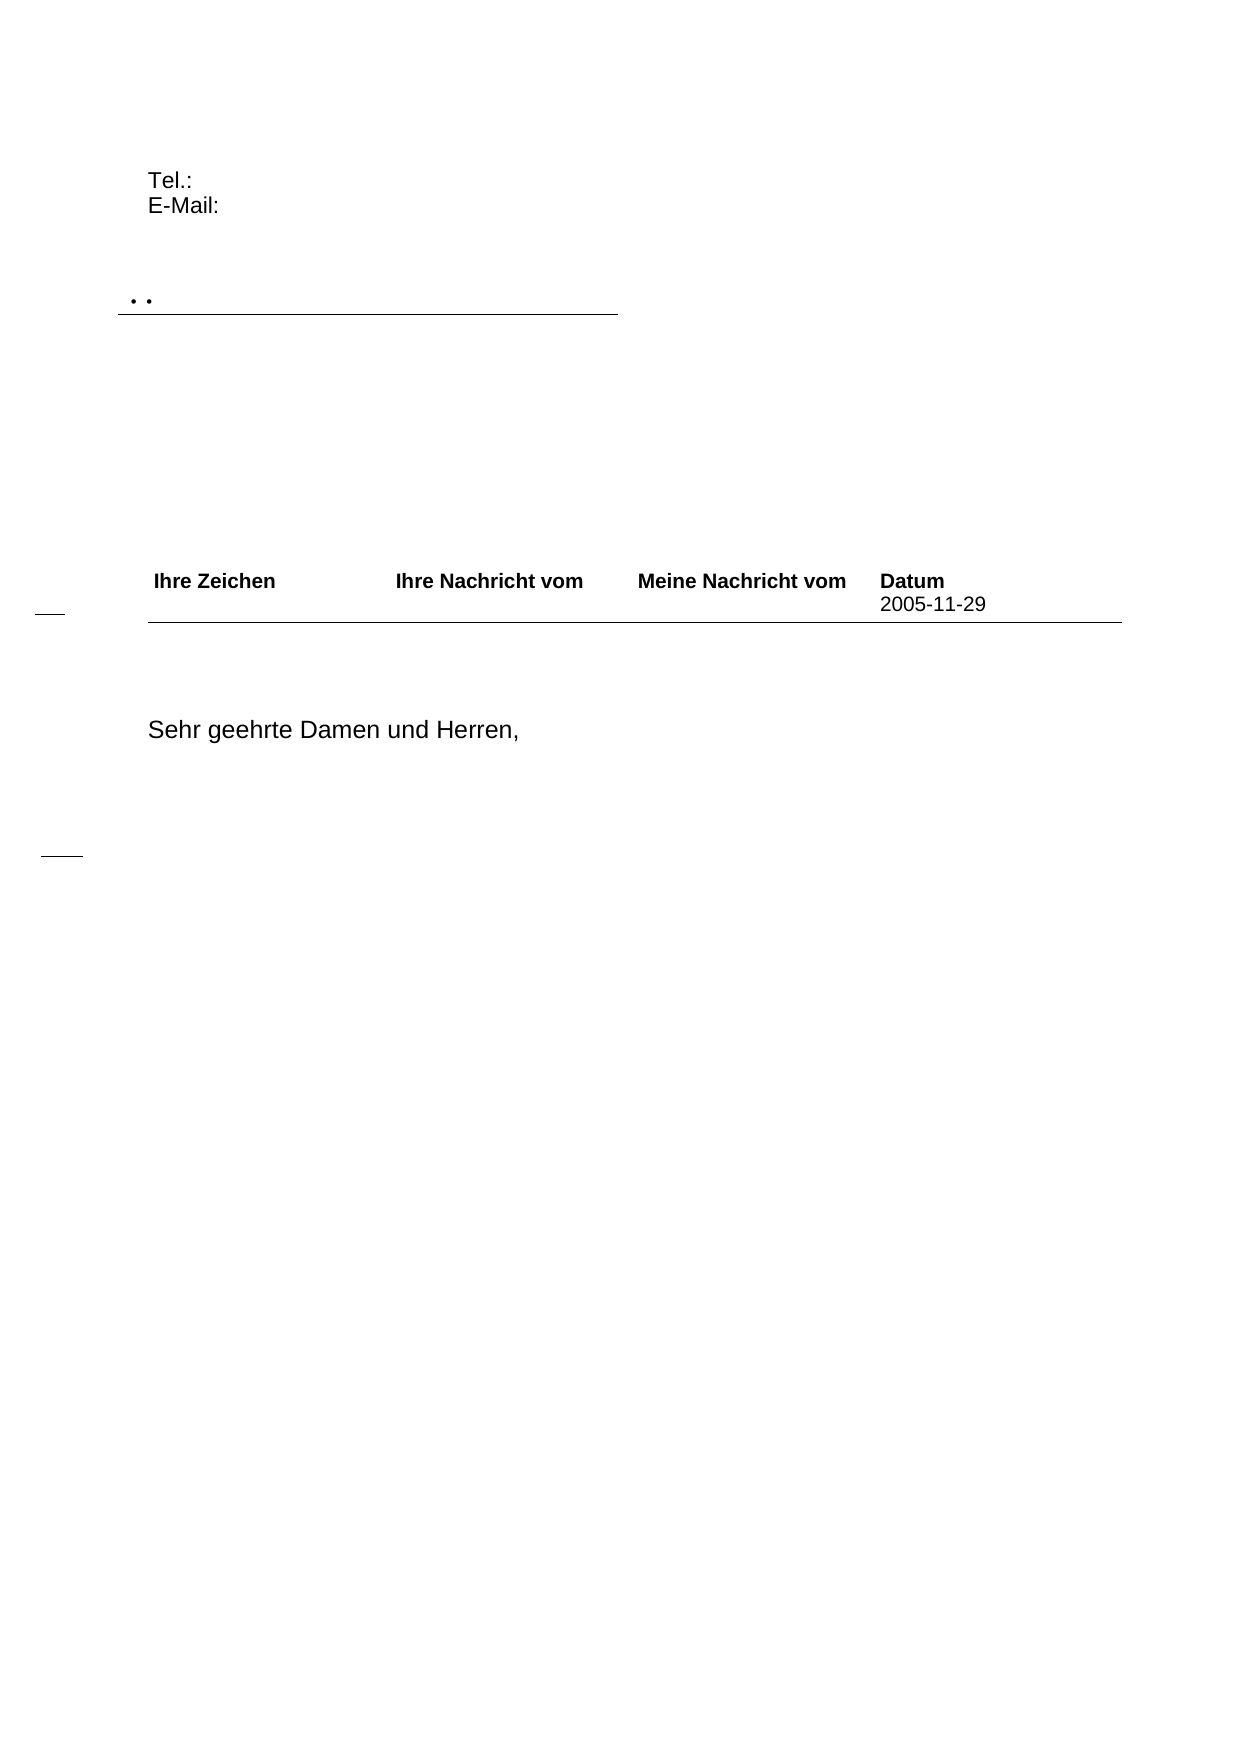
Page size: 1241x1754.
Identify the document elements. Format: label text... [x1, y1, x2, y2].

title <Betreff> [148, 649, 1122, 680]
text <Straße oder Postfach> [118, 429, 620, 457]
table_cell 2005-11-29 [880, 593, 1122, 616]
text Tel.: [148, 168, 1122, 193]
text Sehr geehrte Damen und Herren, [148, 716, 1122, 744]
table_cell <Referenz> [638, 593, 880, 616]
table_header Datum [880, 569, 1122, 592]
text <Name> [118, 373, 620, 401]
text E-Mail: [148, 193, 1122, 219]
table_cell <Referenz> [154, 593, 396, 616]
text <Adresszusatz> [118, 401, 620, 429]
table_header Ihre Nachricht vom [396, 569, 638, 592]
text Rüdiger Bode [148, 88, 1122, 117]
table_cell <Referenz> [396, 593, 638, 616]
text <PLZ, Ort> [118, 457, 620, 485]
table_header Ihre Zeichen [154, 569, 396, 592]
table_header Meine Nachricht vom [638, 569, 880, 592]
text Rüdiger Bode • • [118, 289, 618, 314]
